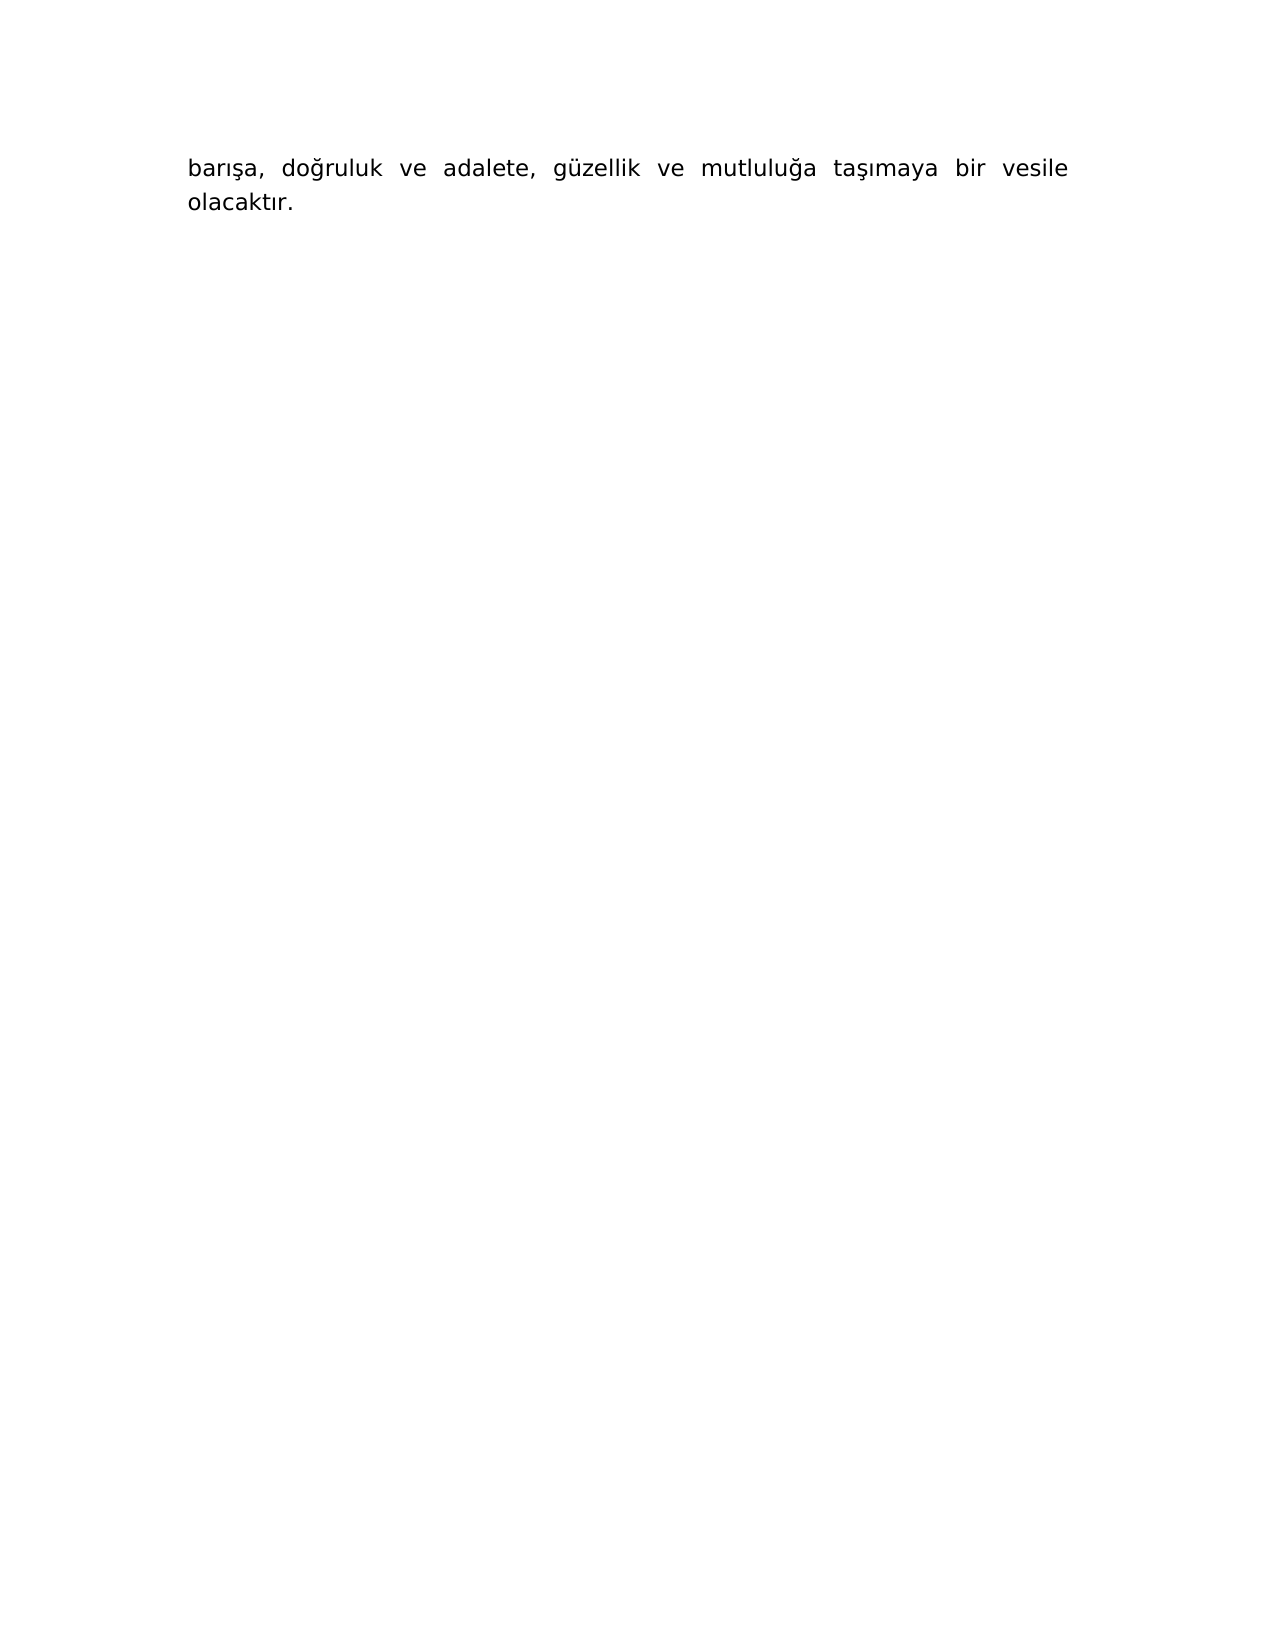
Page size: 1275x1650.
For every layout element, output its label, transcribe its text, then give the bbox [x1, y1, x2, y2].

text barışa, doğruluk ve adalete, güzellik ve mutluluğa taşımaya bir vesile olacaktır. [187, 150, 1070, 217]
